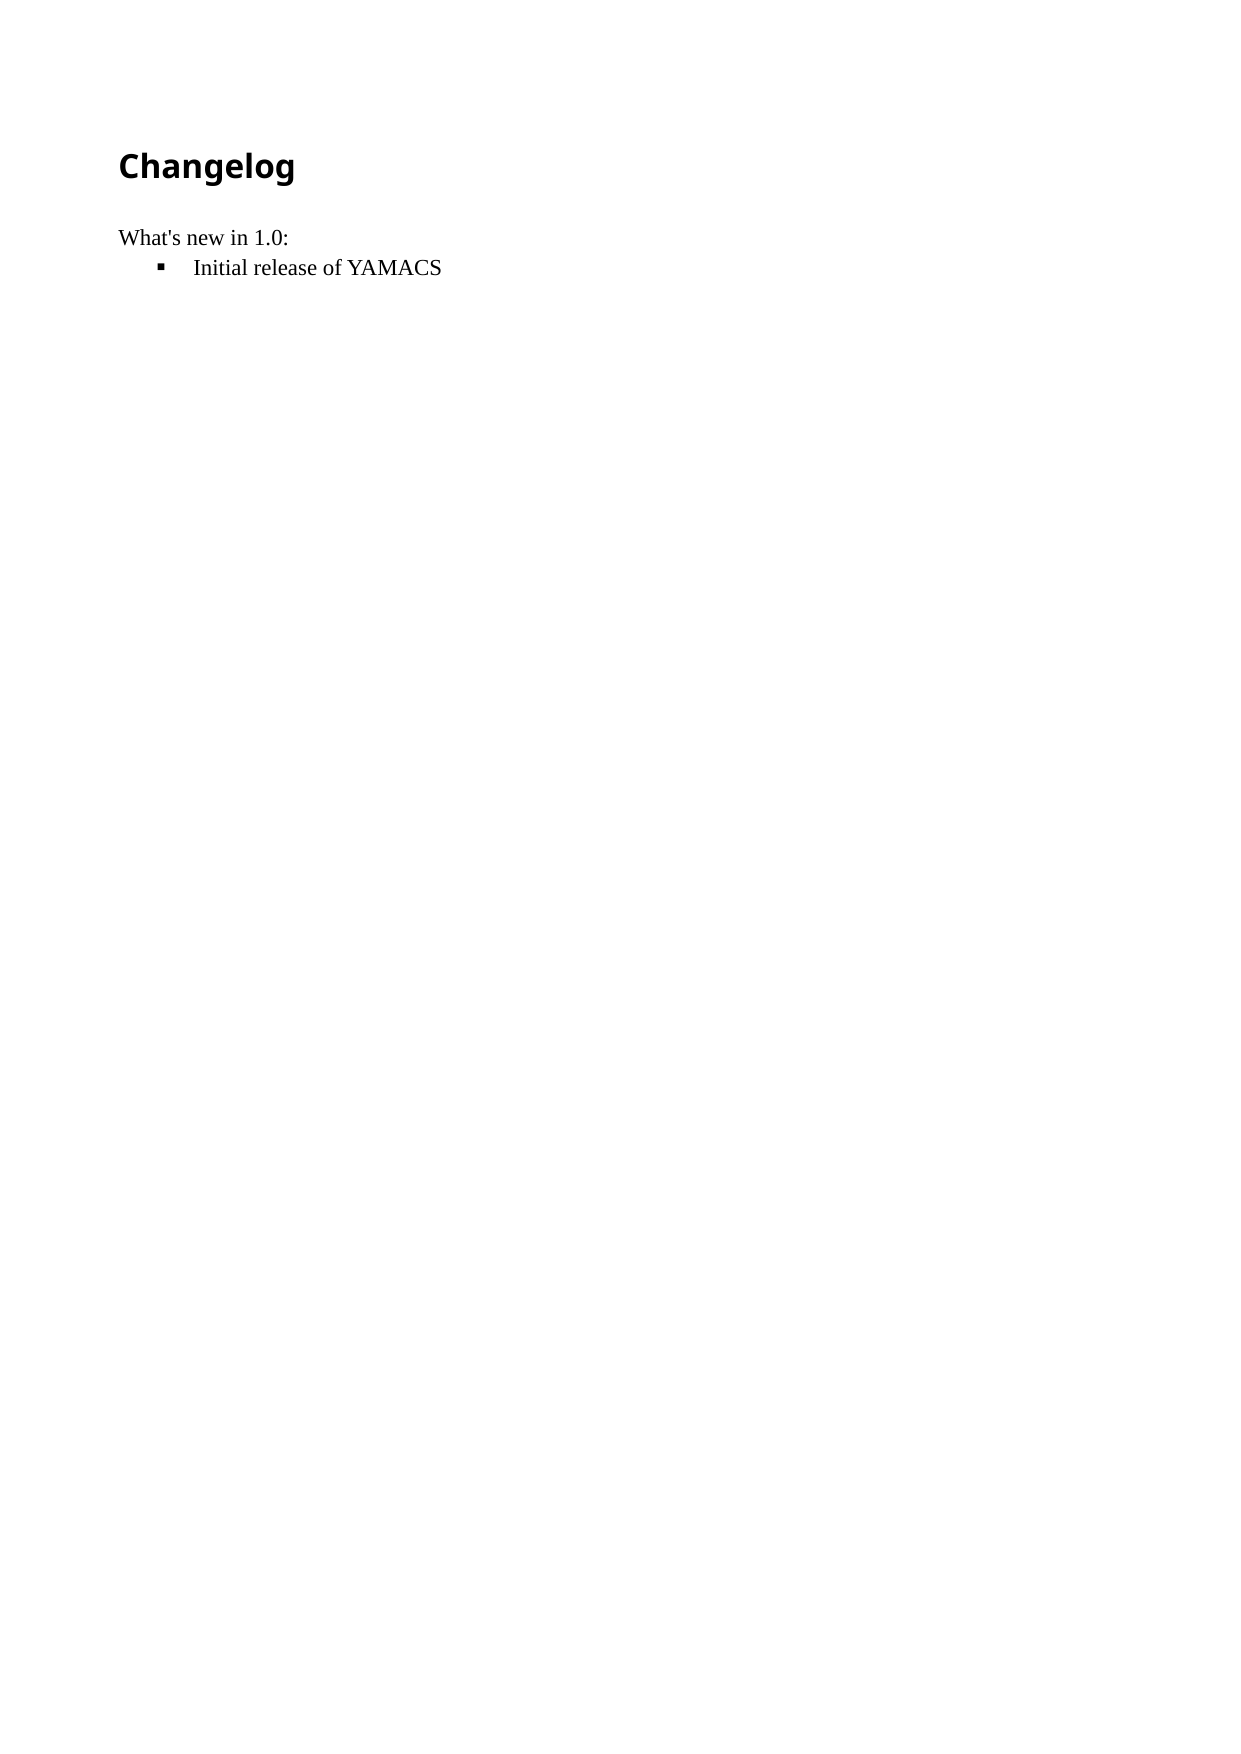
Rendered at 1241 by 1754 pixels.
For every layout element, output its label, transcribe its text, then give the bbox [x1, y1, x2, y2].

subtitle Changelog [118, 143, 1122, 188]
text What's new in 1.0: [118, 223, 1122, 250]
list Initial release of YAMACS [156, 254, 1122, 280]
